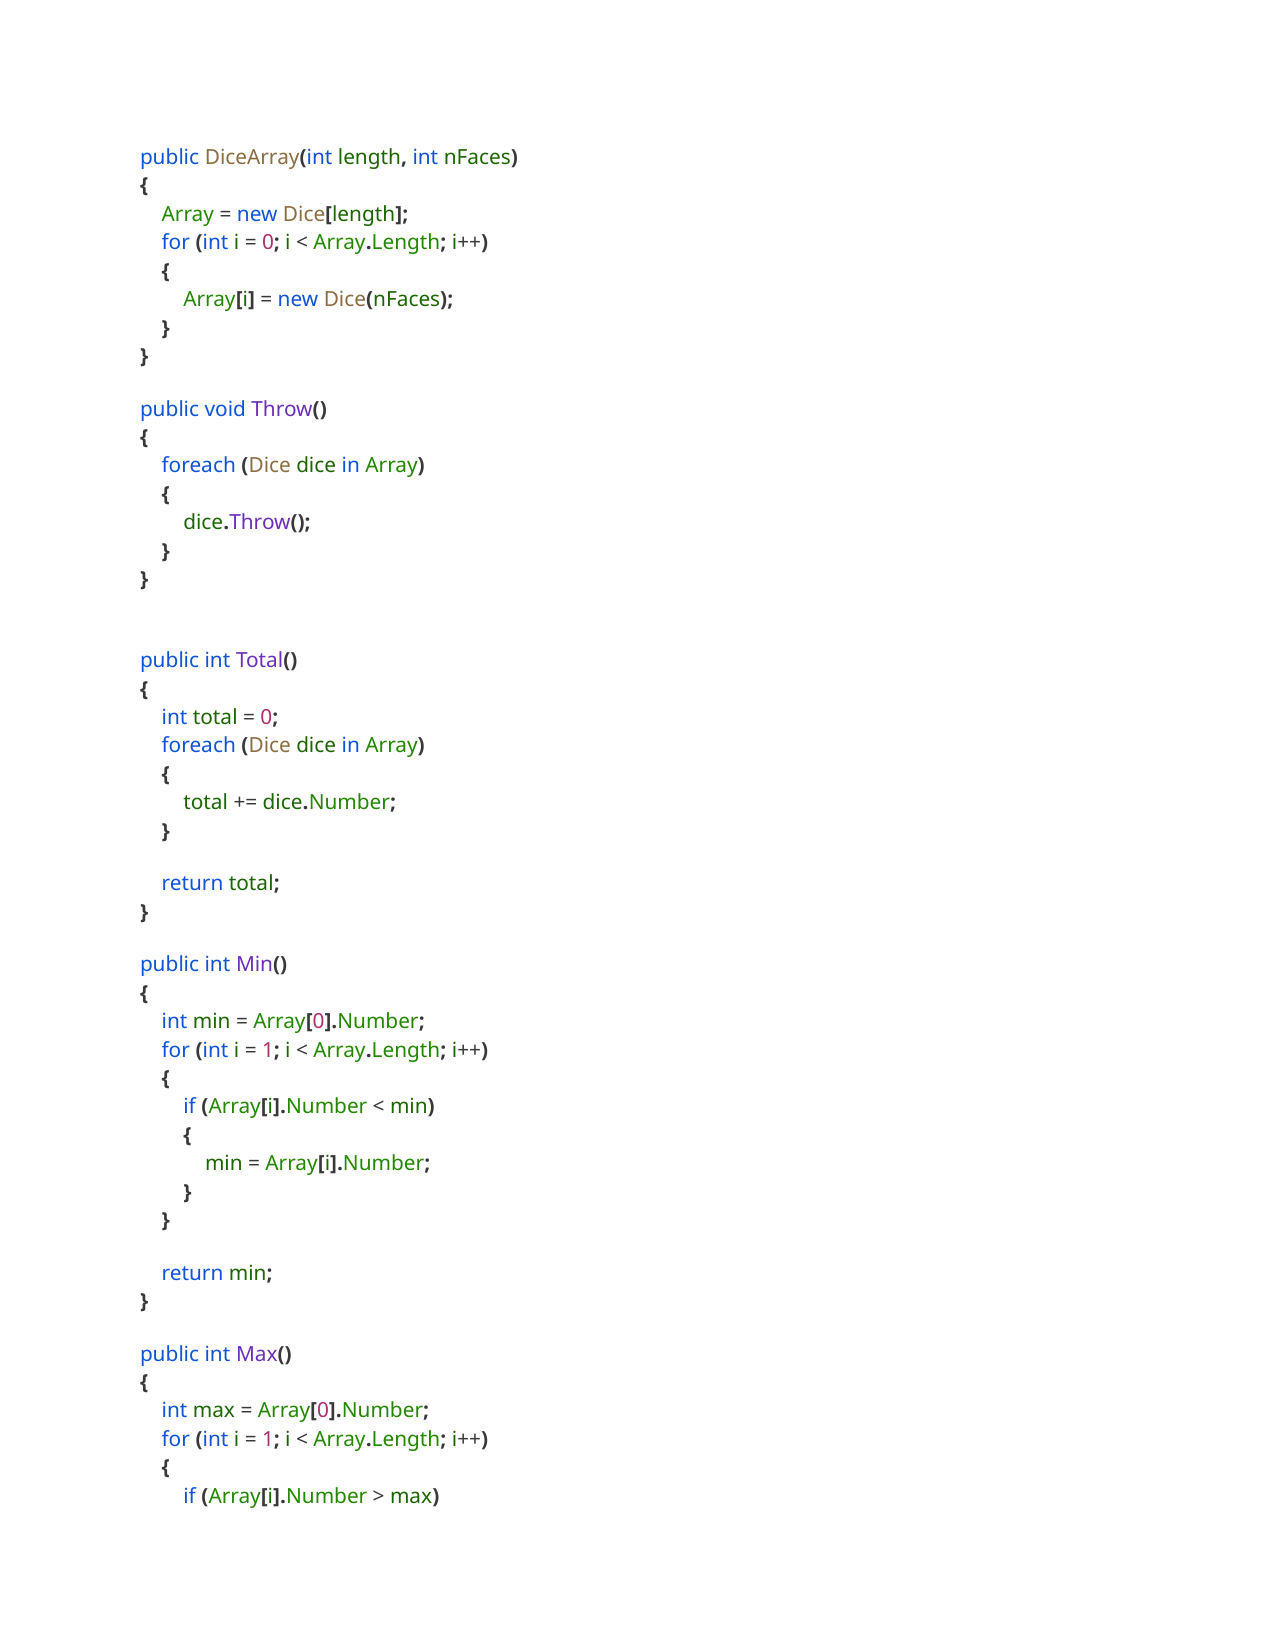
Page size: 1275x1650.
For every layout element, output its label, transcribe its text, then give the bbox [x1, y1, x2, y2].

text public DiceArray(int length, int nFaces) { Array = new Dice[length]; for (int i = 0; i < Array.Length; i++) { Array[i] = new Dice(nFaces); } } public void Throw() { foreach (Dice dice in Array) { dice.Throw(); } } public int Total() { int total = 0; foreach (Dice dice in Array) { total += dice.Number; } return total; } public int Min() { int min = Array[0].Number; for (int i = 1; i < Array.Length; i++) { if (Array[i].Number < min) { min = Array[i].Number; } } return min; } public int Max() { int max = Array[0].Number; for (int i = 1; i < Array.Length; i++) { if (Array[i].Number > max) [118, 118, 1157, 1509]
